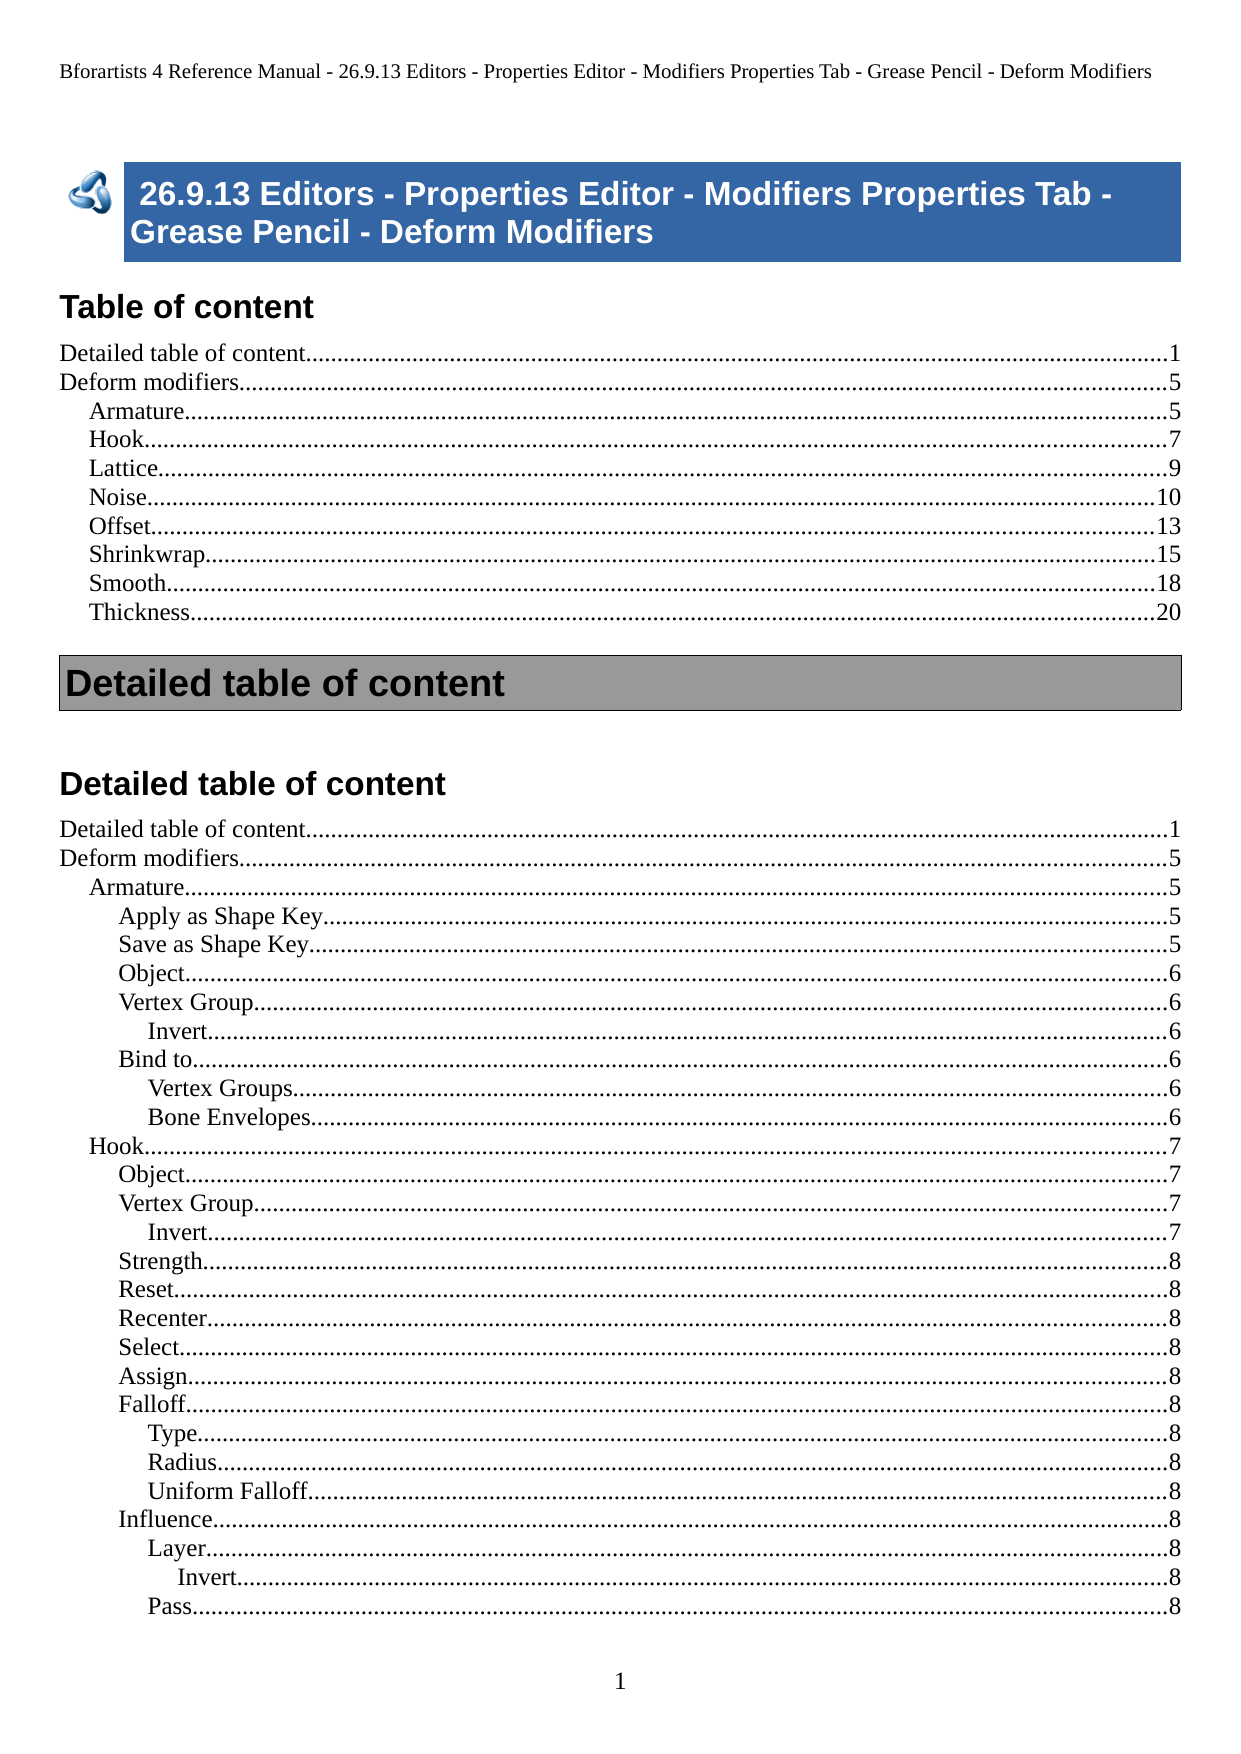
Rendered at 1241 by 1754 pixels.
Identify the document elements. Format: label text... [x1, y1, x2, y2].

text Detailed table of content 1 [59, 814, 1181, 843]
text Select 8 [118, 1332, 1181, 1361]
text Deform modifiers 5 [59, 367, 1181, 396]
text Falloff 8 [118, 1389, 1181, 1418]
text Detailed table of content 1 [59, 338, 1181, 367]
table_header 26.9.13 Editors - Properties Editor - Modifiers Properties Tab - Grease Pencil - Deform Modifiers [124, 162, 1181, 262]
text Vertex Groups 6 [147, 1073, 1181, 1102]
text Vertex Group 7 [118, 1188, 1181, 1217]
text Invert 6 [147, 1016, 1181, 1044]
text Smooth 18 [88, 568, 1181, 597]
text Bind to 6 [118, 1044, 1181, 1073]
text Hook 7 [88, 424, 1181, 453]
text Assign 8 [118, 1361, 1181, 1389]
text Layer 8 [147, 1533, 1181, 1562]
text Pass 8 [147, 1591, 1181, 1619]
text Save as Shape Key 5 [118, 929, 1181, 958]
text Apply as Shape Key 5 [118, 901, 1181, 929]
text Uniform Falloff 8 [147, 1476, 1181, 1504]
subtitle Detailed table of content [59, 763, 1181, 802]
picture [65, 167, 114, 217]
text Reset 8 [118, 1274, 1181, 1303]
text Type 8 [147, 1418, 1181, 1447]
text Invert 7 [147, 1217, 1181, 1246]
text Recenter 8 [118, 1303, 1181, 1332]
text Shrinkwrap 15 [88, 539, 1181, 568]
text Strength 8 [118, 1246, 1181, 1274]
table_header Detailed table of content [60, 656, 1181, 710]
text Deform modifiers 5 [59, 843, 1181, 872]
subtitle Table of content [59, 287, 1181, 326]
table_header [59, 162, 124, 262]
text Object 6 [118, 958, 1181, 987]
text Object 7 [118, 1159, 1181, 1188]
text Armature 5 [88, 396, 1181, 424]
text Bone Envelopes 6 [147, 1102, 1181, 1131]
text Hook 7 [88, 1131, 1181, 1159]
text Armature 5 [88, 872, 1181, 901]
text Noise 10 [88, 482, 1181, 511]
text Offset 13 [88, 511, 1181, 539]
text Influence 8 [118, 1504, 1181, 1533]
text Invert 8 [177, 1562, 1181, 1591]
text Radius 8 [147, 1447, 1181, 1476]
text Lattice 9 [88, 453, 1181, 482]
text Vertex Group 6 [118, 987, 1181, 1016]
text Thickness 20 [88, 597, 1181, 626]
